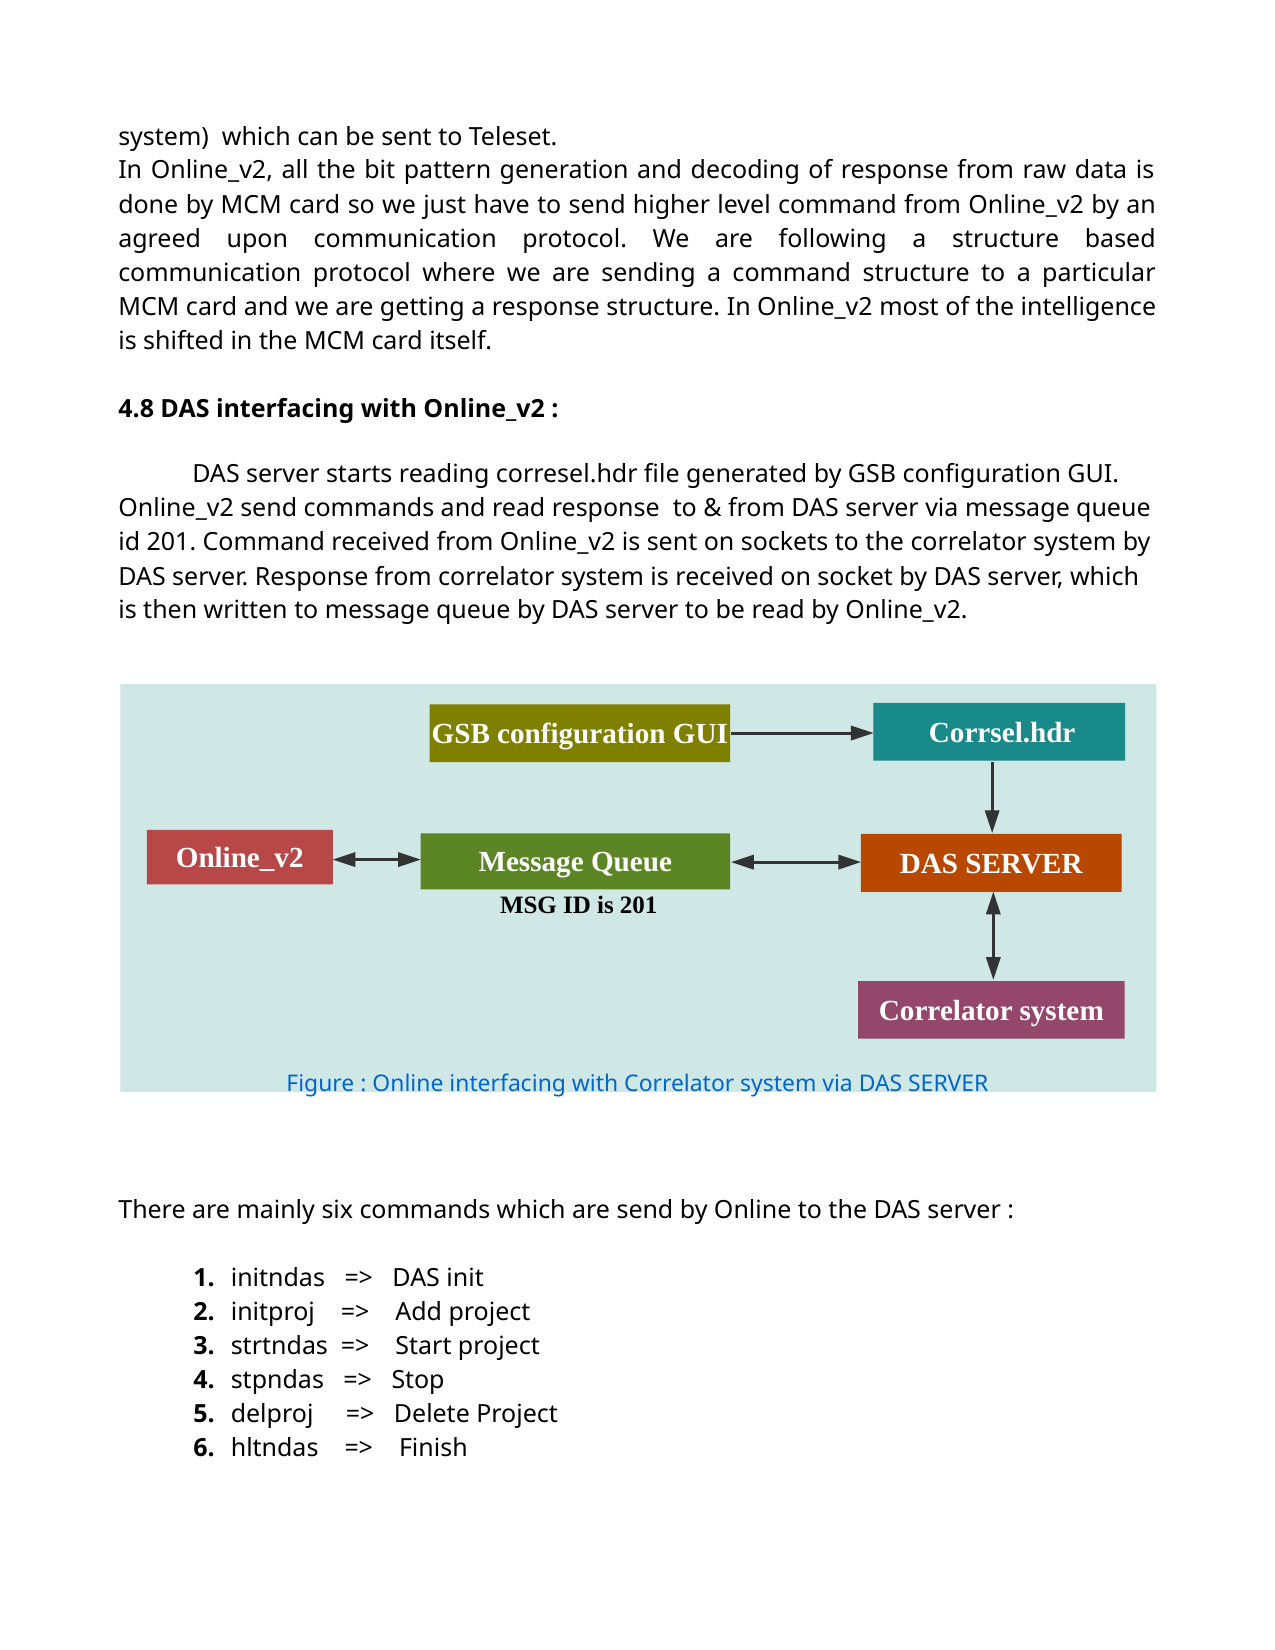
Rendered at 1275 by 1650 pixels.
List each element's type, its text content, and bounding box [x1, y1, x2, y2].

text system) which can be sent to Teleset. [118, 118, 1157, 152]
list initndas => DAS init [193, 1260, 1157, 1294]
list strtndas => Start project [193, 1328, 1157, 1362]
list stpndas => Stop [193, 1362, 1157, 1396]
list initproj => Add project [193, 1294, 1157, 1328]
text In Online_v2, all the bit pattern generation and decoding of response from raw data is done by MCM card so we just have to send higher level command from Online_v2 by an agreed upon communication protocol. We are following a structure based communication protocol where we are sending a command structure to a particular MCM card and we are getting a response structure. In Online_v2 most of the intelligence is shifted in the MCM card itself. [118, 152, 1157, 357]
list delproj => Delete Project [193, 1396, 1157, 1430]
text DAS server starts reading corresel.hdr file generated by GSB configuration GUI. Online_v2 send commands and read response to & from DAS server via message queue id 201. Command received from Online_v2 is sent on sockets to the correlator system by DAS server. Response from correlator system is received on socket by DAS server, which is then written to message queue by DAS server to be read by Online_v2. [118, 456, 1157, 626]
list hltndas => Finish [193, 1430, 1157, 1464]
text There are mainly six commands which are send by Online to the DAS server : [118, 1192, 1157, 1226]
text Figure : Online interfacing with Correlator system via DAS SERVER [118, 1067, 1157, 1098]
text 4.8 DAS interfacing with Online_v2 : [118, 391, 1157, 425]
